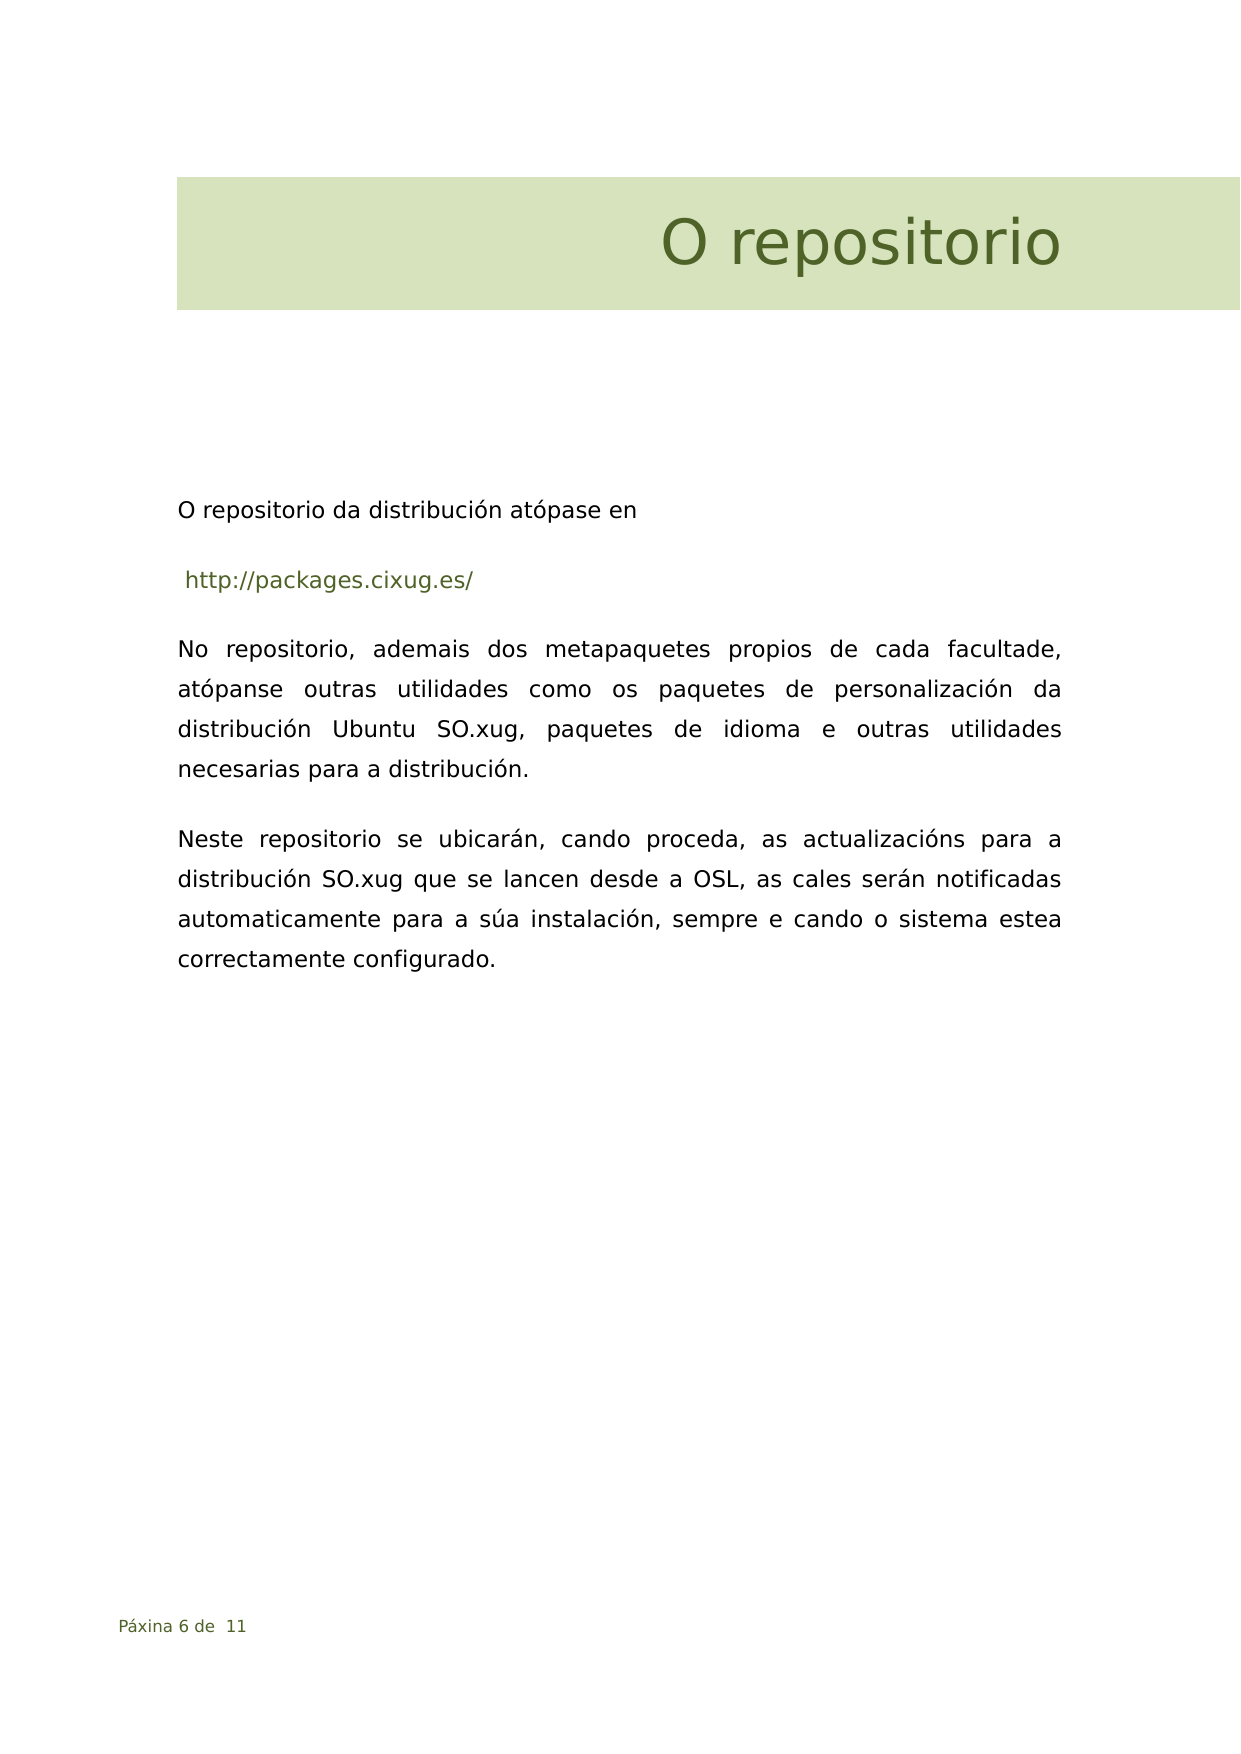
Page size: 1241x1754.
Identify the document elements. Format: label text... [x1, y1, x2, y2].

text No repositorio, ademais dos metapaquetes propios de cada facultade, atópanse outras utilidades como os paquetes de personalización da distribución Ubuntu SO.xug, paquetes de idioma e outras utilidades necesarias para a distribución. [177, 636, 1063, 783]
text http://packages.cixug.es/ [177, 567, 1063, 593]
text Neste repositorio se ubicarán, cando proceda, as actualizacións para a distribución SO.xug que se lancen desde a OSL, as cales serán notificadas automaticamente para a súa instalación, sempre e cando o sistema estea correctamente configurado. [177, 826, 1063, 972]
text O repositorio da distribución atópase en [177, 497, 1063, 524]
subtitle O repositorio [178, 178, 1240, 309]
